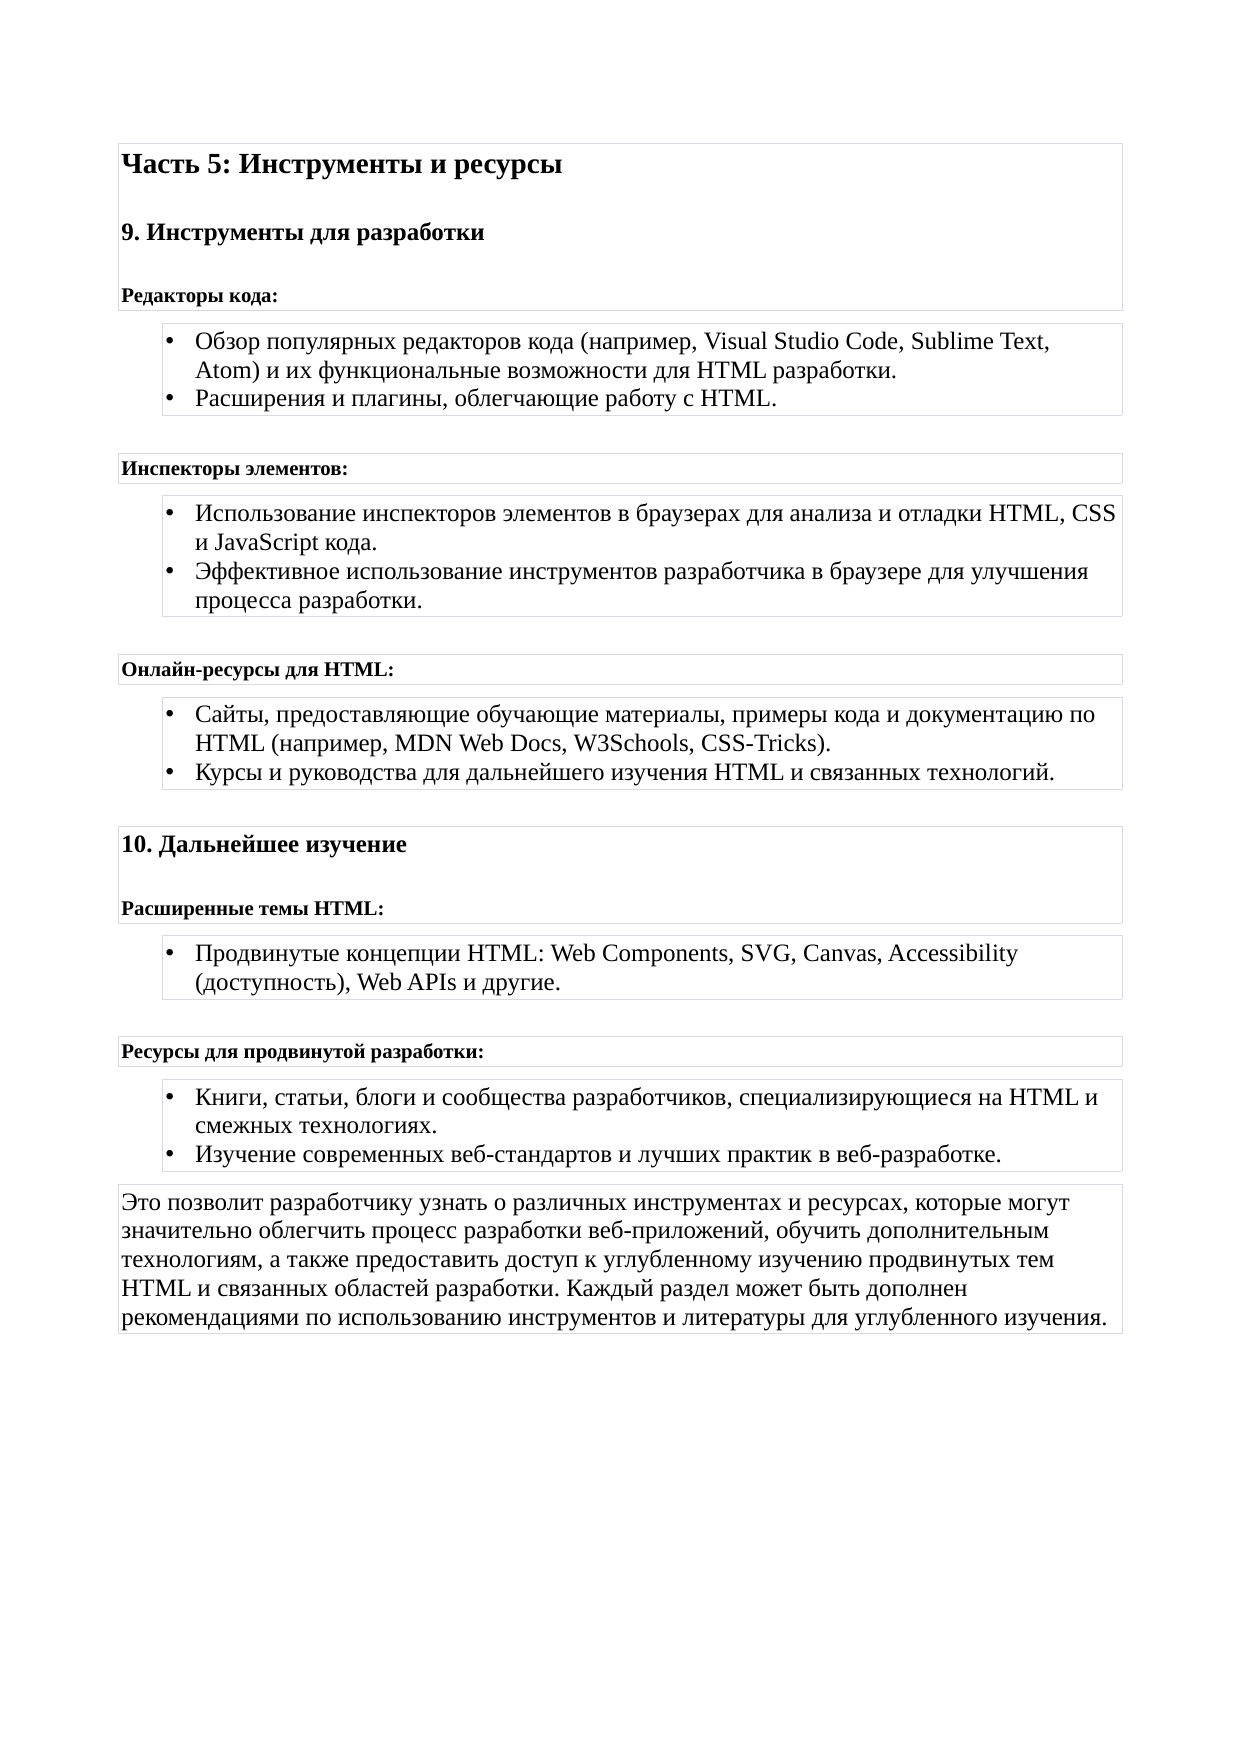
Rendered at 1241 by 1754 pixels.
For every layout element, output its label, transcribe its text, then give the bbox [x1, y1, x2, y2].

subtitle Онлайн-ресурсы для HTML: [119, 655, 1122, 684]
list Курсы и руководства для дальнейшего изучения HTML и связанных технологий. [163, 754, 1122, 789]
list Обзор популярных редакторов кода (например, Visual Studio Code, Sublime Text, Atom) и их функциональные возможности для HTML разработки. [163, 324, 1122, 381]
text Это позволит разработчику узнать о различных инструментах и ресурсах, которые могут значительно облегчить процесс разработки веб-приложений, обучить дополнительным технологиям, а также предоставить доступ к углубленному изучению продвинутых тем HTML и связанных областей разработки. Каждый раздел может быть дополнен рекомендациями по использованию инструментов и литературы для углубленного изучения. [119, 1185, 1122, 1333]
list Книги, статьи, блоги и сообщества разработчиков, специализирующиеся на HTML и смежных технологиях. [163, 1080, 1122, 1136]
subtitle Редакторы кода: [119, 280, 1122, 310]
subtitle Инспекторы элементов: [119, 454, 1122, 483]
subtitle Расширенные темы HTML: [119, 893, 1122, 923]
list Расширения и плагины, облегчающие работу с HTML. [163, 381, 1122, 415]
subtitle 10. Дальнейшее изучение [119, 827, 1122, 858]
list Сайты, предоставляющие обучающие материалы, примеры кода и документацию по HTML (например, MDN Web Docs, W3Schools, CSS-Tricks). [163, 698, 1122, 754]
list Продвинутые концепции HTML: Web Components, SVG, Canvas, Accessibility (доступность), Web APIs и другие. [163, 936, 1122, 999]
list Эффективное использование инструментов разработчика в браузере для улучшения процесса разработки. [163, 553, 1122, 616]
subtitle Ресурсы для продвинутой разработки: [119, 1037, 1122, 1066]
list Изучение современных веб-стандартов и лучших практик в веб-разработке. [163, 1136, 1122, 1171]
list Использование инспекторов элементов в браузерах для анализа и отладки HTML, CSS и JavaScript кода. [163, 496, 1122, 553]
subtitle 9. Инструменты для разработки [119, 214, 1122, 246]
subtitle Часть 5: Инструменты и ресурсы [119, 144, 1122, 180]
